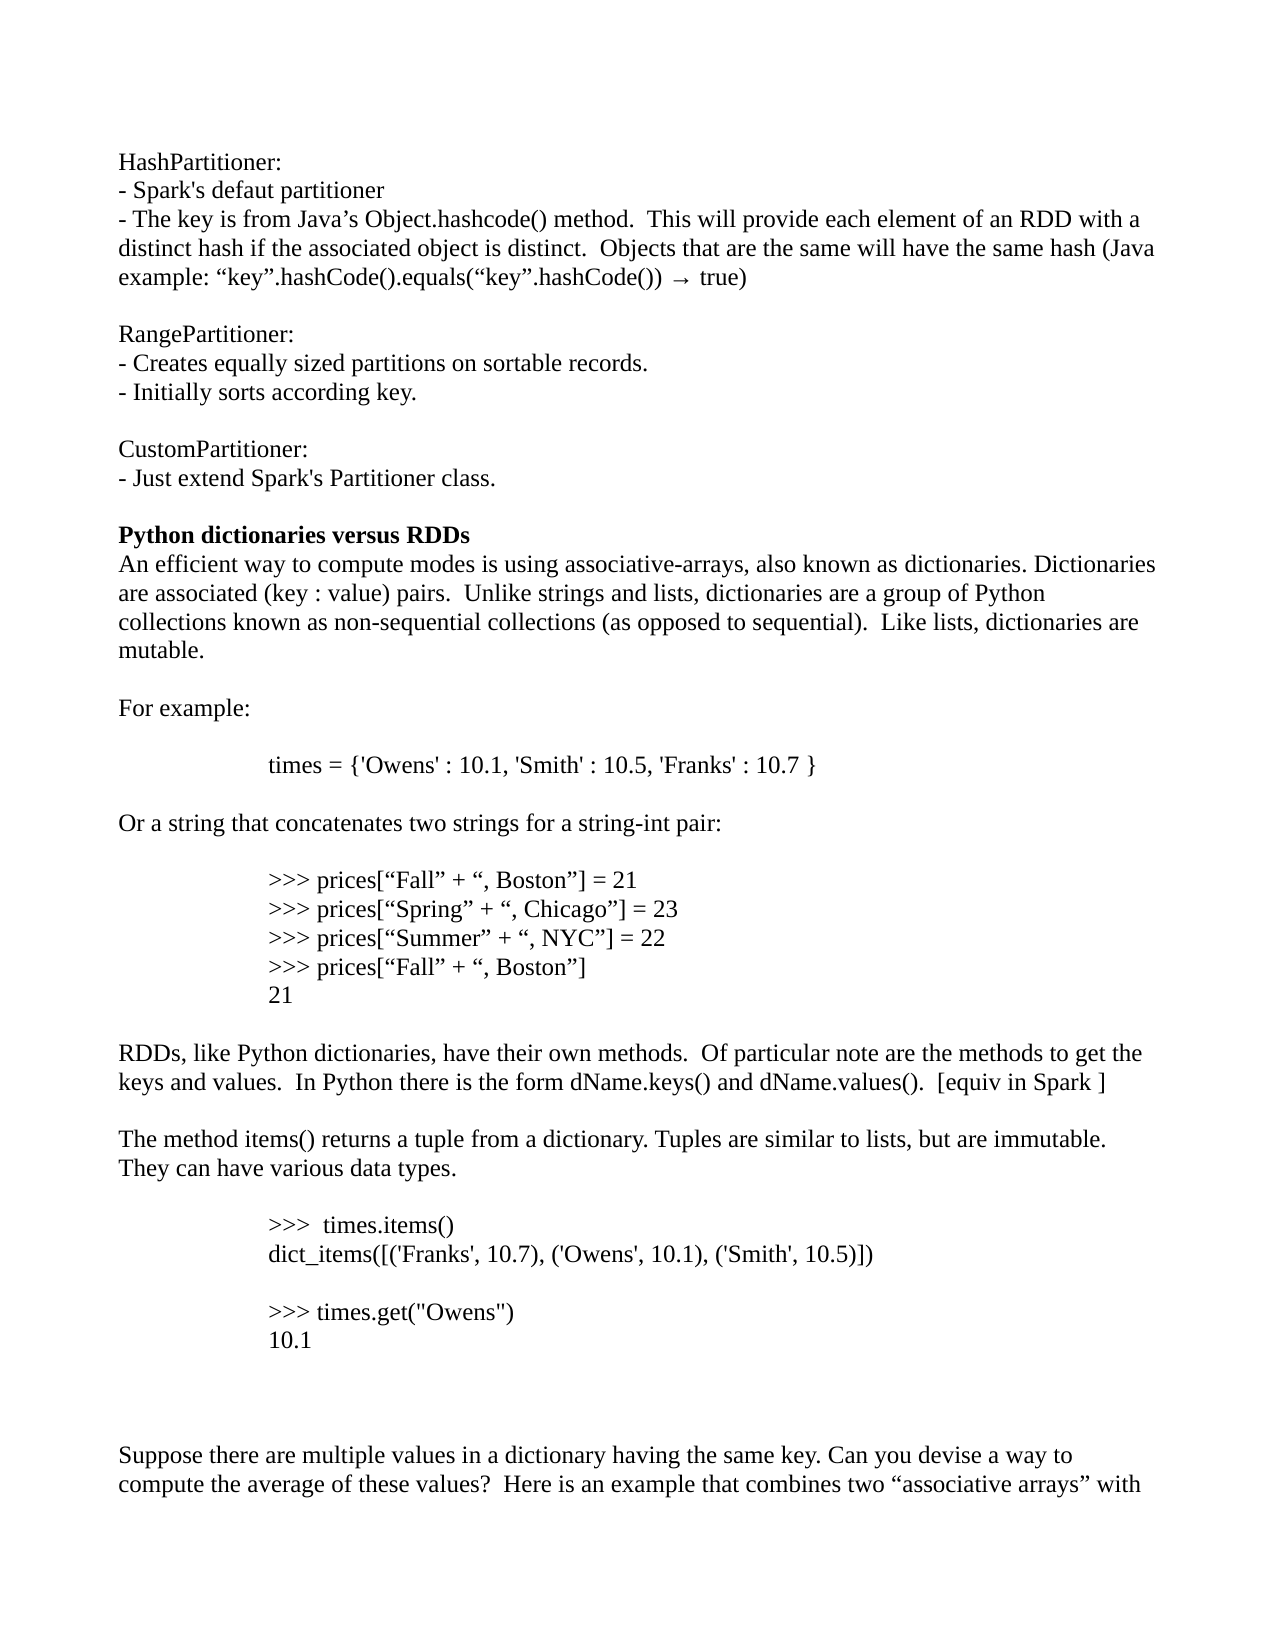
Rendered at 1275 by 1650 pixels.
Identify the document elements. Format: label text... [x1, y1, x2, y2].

text >>> prices[“Spring” + “, Chicago”] = 23 [118, 894, 1157, 923]
text >>> times.get("Owens") [118, 1297, 1157, 1326]
text An efficient way to compute modes is using associative-arrays, also known as dictionaries. Dictionaries are associated (key : value) pairs. Unlike strings and lists, dictionaries are a group of Python collections known as non-sequential collections (as opposed to sequential). Like lists, dictionaries are mutable. [118, 549, 1157, 664]
text For example: [118, 693, 1157, 722]
text >>> prices[“Summer” + “, NYC”] = 22 [118, 923, 1157, 952]
text - The key is from Java’s Object.hashcode() method. This will provide each element of an RDD with a distinct hash if the associated object is distinct. Objects that are the same will have the same hash (Java example: “key”.hashCode().equals(“key”.hashCode()) → true) [118, 204, 1157, 291]
text 21 [118, 981, 1157, 1009]
text RDDs, like Python dictionaries, have their own methods. Of particular note are the methods to get the keys and values. In Python there is the form dName.keys() and dName.values(). [equiv in Spark ] [118, 1038, 1157, 1096]
text >>> times.items() [118, 1211, 1157, 1239]
text 10.1 [118, 1326, 1157, 1354]
text - Spark's defaut partitioner [118, 176, 1157, 204]
text Or a string that concatenates two strings for a string-int pair: [118, 808, 1157, 837]
text Python dictionaries versus RDDs [118, 521, 1157, 549]
text >>> prices[“Fall” + “, Boston”] [118, 952, 1157, 981]
text - Creates equally sized partitions on sortable records. [118, 348, 1157, 377]
text Suppose there are multiple values in a dictionary having the same key. Can you devise a way to compute the average of these values? Here is an example that combines two “associative arrays” with [118, 1441, 1157, 1498]
text - Initially sorts according key. [118, 377, 1157, 406]
text - Just extend Spark's Partitioner class. [118, 463, 1157, 492]
text >>> prices[“Fall” + “, Boston”] = 21 [118, 866, 1157, 894]
text times = {'Owens' : 10.1, 'Smith' : 10.5, 'Franks' : 10.7 } [118, 751, 1157, 779]
text HashPartitioner: [118, 147, 1157, 176]
text CustomPartitioner: [118, 434, 1157, 463]
text RangePartitioner: [118, 319, 1157, 348]
text dict_items([('Franks', 10.7), ('Owens', 10.1), ('Smith', 10.5)]) [118, 1239, 1157, 1268]
text The method items() returns a tuple from a dictionary. Tuples are similar to lists, but are immutable. They can have various data types. [118, 1124, 1157, 1182]
